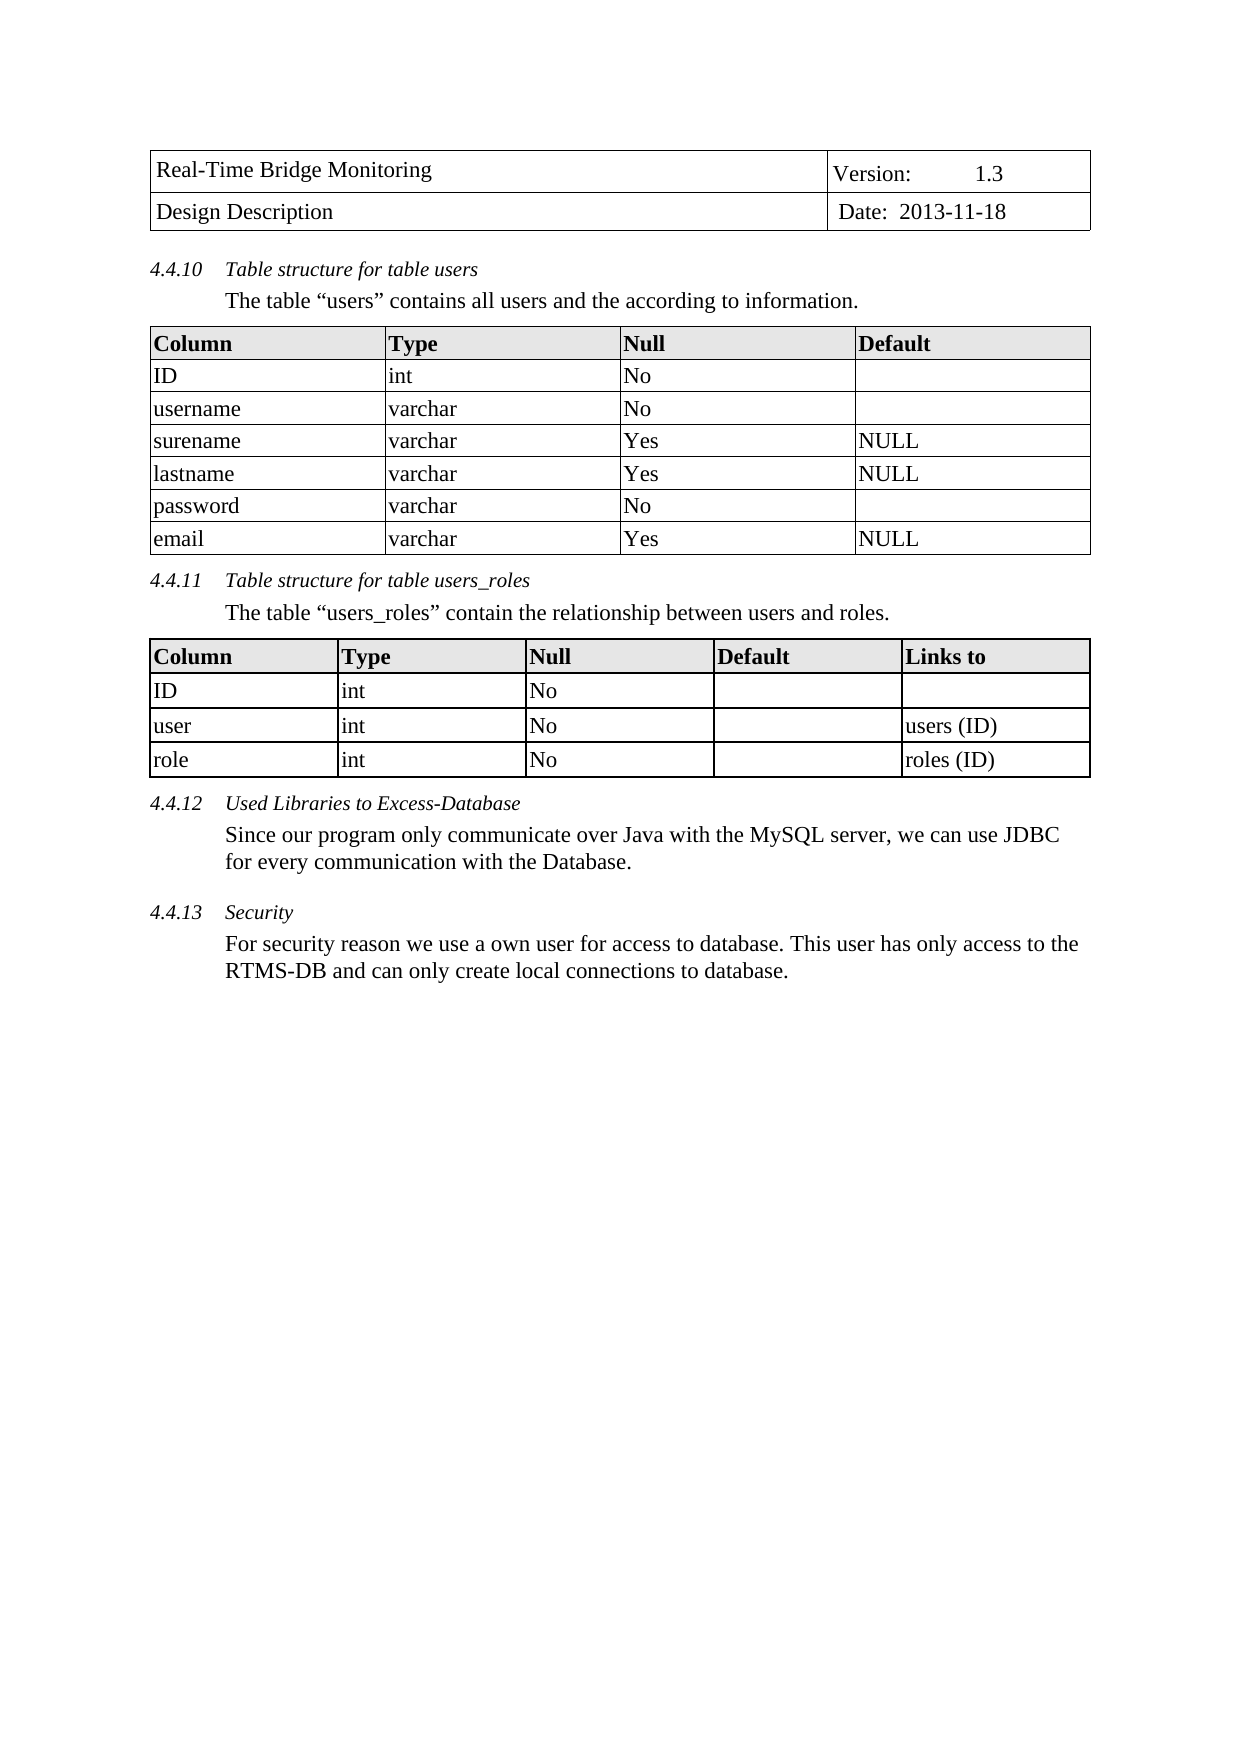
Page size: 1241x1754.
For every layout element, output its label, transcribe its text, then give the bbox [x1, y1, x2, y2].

table_cell varchar [386, 457, 620, 489]
table_cell Yes [621, 425, 855, 456]
table_cell No [621, 392, 855, 424]
table_cell NULL [856, 457, 1090, 489]
table_cell int [386, 360, 620, 391]
table_cell [715, 674, 901, 707]
table_header Type [386, 327, 620, 359]
table_header Default [715, 640, 901, 672]
table_cell int [339, 743, 525, 776]
table_cell password [151, 490, 385, 521]
table_header Default [856, 327, 1090, 359]
text Since our program only communicate over Java with the MySQL server, we can use JDBC for every communication with the Database. [225, 821, 1090, 874]
table_header Type [339, 640, 525, 672]
table_header Links to [903, 640, 1089, 672]
text For security reason we use a own user for access to database. This user has only access to the RTMS-DB and can only create local connections to database. [225, 930, 1090, 983]
table_cell No [527, 743, 713, 776]
subtitle Table structure for table users [150, 256, 1090, 281]
table_cell [856, 360, 1090, 391]
table_header Column [151, 327, 385, 359]
table_cell int [339, 674, 525, 707]
table_header Null [527, 640, 713, 672]
subtitle Table structure for table users_roles [150, 567, 1090, 592]
table_cell users (ID) [903, 709, 1089, 741]
text The table “users” contains all users and the according to information. [225, 288, 1090, 314]
subtitle Used Libraries to Excess-Database [150, 790, 1090, 815]
table_cell No [527, 709, 713, 741]
table_cell No [621, 490, 855, 521]
text The table “users_roles” contain the relationship between users and roles. [225, 599, 1090, 625]
table_cell Yes [621, 457, 855, 489]
table_cell [856, 490, 1090, 521]
table_cell ID [151, 360, 385, 391]
table_cell No [621, 360, 855, 391]
table_cell surename [151, 425, 385, 456]
table_cell varchar [386, 425, 620, 456]
table_cell username [151, 392, 385, 424]
table_cell NULL [856, 425, 1090, 456]
table_cell lastname [151, 457, 385, 489]
table_cell No [527, 674, 713, 707]
subtitle Security [150, 899, 1090, 924]
table_cell ID [151, 674, 337, 707]
table_cell varchar [386, 490, 620, 521]
table_cell roles (ID) [903, 743, 1089, 776]
table_header Null [621, 327, 855, 359]
table_header Column [151, 640, 337, 672]
table_cell NULL [856, 522, 1090, 554]
table_cell [715, 709, 901, 741]
table_cell [856, 392, 1090, 424]
table_cell email [151, 522, 385, 554]
table_cell role [151, 743, 337, 776]
table_cell user [151, 709, 337, 741]
table_cell [903, 674, 1089, 707]
table_cell [715, 743, 901, 776]
table_cell varchar [386, 522, 620, 554]
table_cell int [339, 709, 525, 741]
table_cell varchar [386, 392, 620, 424]
table_cell Yes [621, 522, 855, 554]
